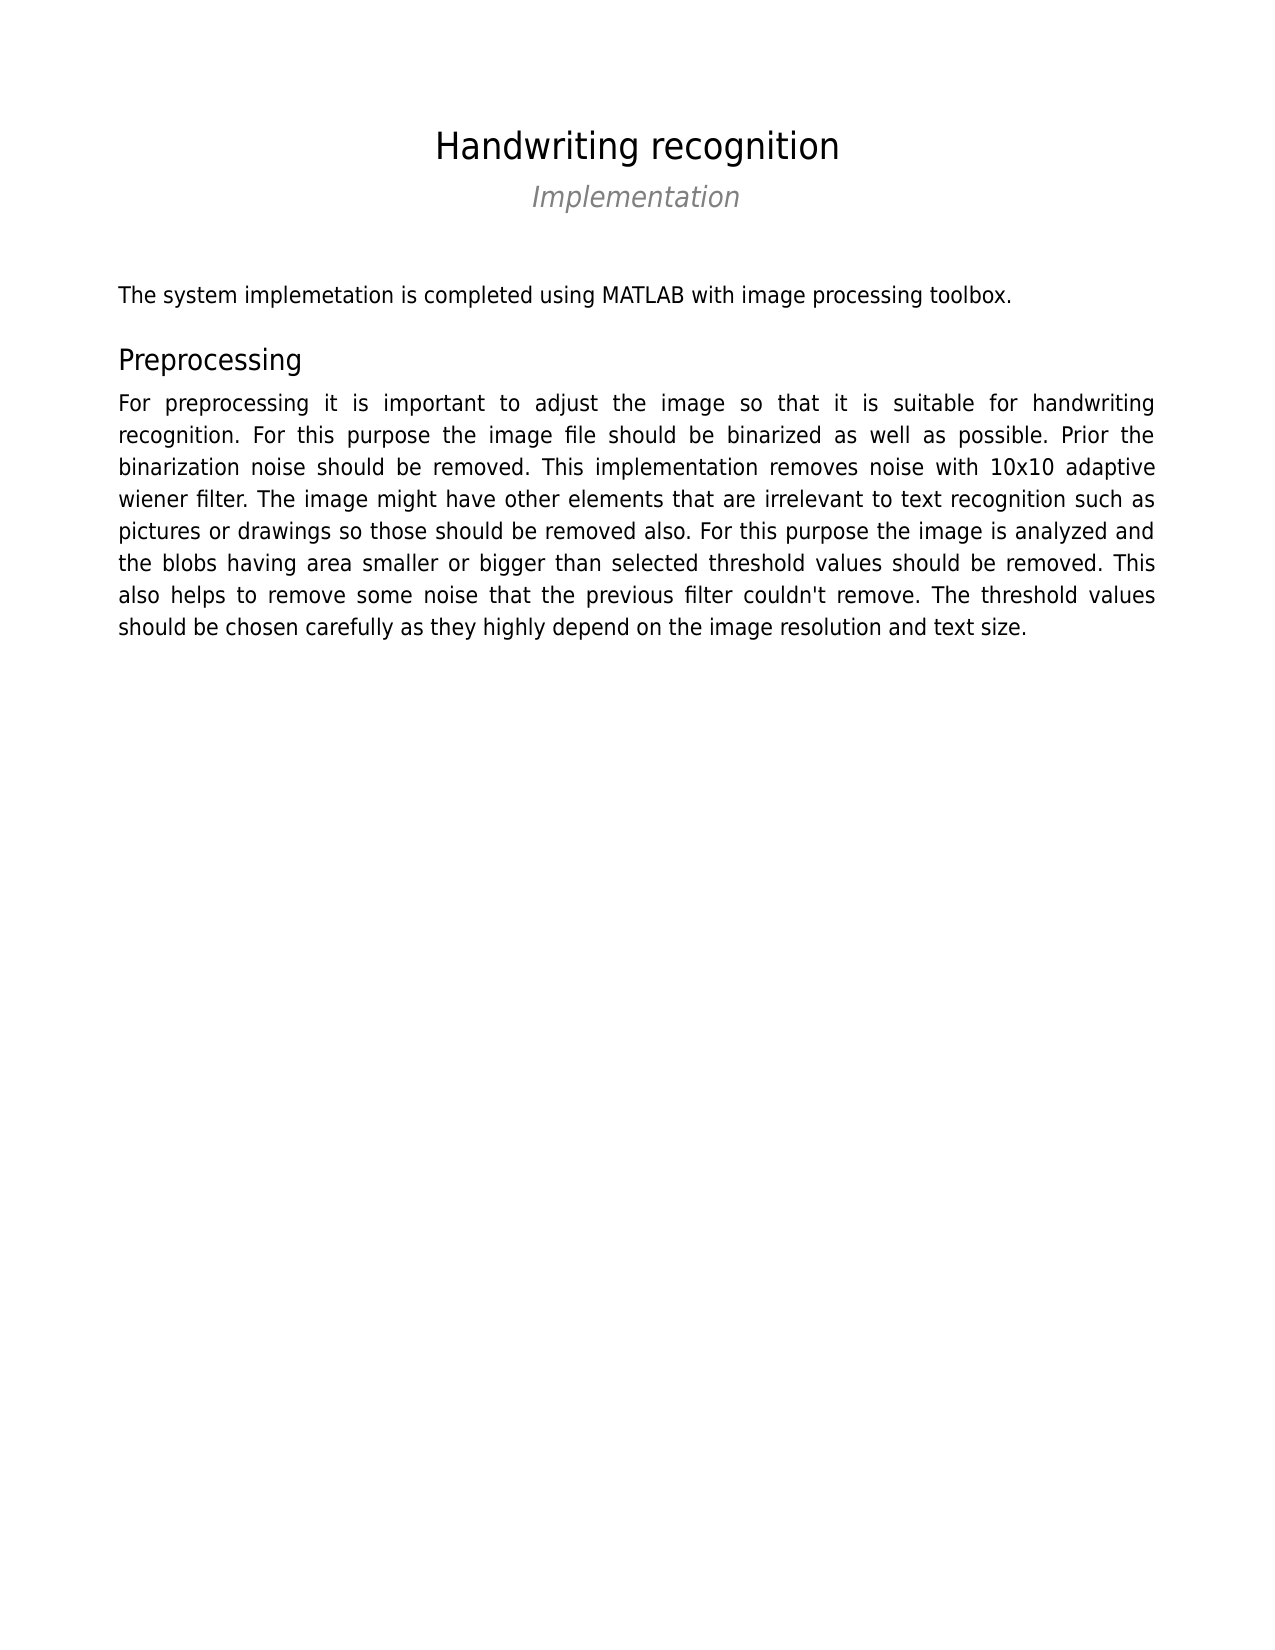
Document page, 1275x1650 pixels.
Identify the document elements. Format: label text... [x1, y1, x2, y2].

subtitle Handwriting recognition [118, 124, 1157, 168]
text Implementation [118, 181, 1157, 214]
text The system implemetation is completed using MATLAB with image processing toolbox. [118, 282, 1157, 309]
text For preprocessing it is important to adjust the image so that it is suitable for handwriting recognition. For this purpose the image file should be binarized as well as possible. Prior the binarization noise should be removed. This implementation removes noise with 10x10 adaptive wiener filter. The image might have other elements that are irrelevant to text recognition such as pictures or drawings so those should be removed also. For this purpose the image is analyzed and the blobs having area smaller or bigger than selected threshold values should be removed. This also helps to remove some noise that the previous filter couldn't remove. The threshold values should be chosen carefully as they highly depend on the image resolution and text size. [118, 390, 1157, 641]
subtitle Preprocessing [118, 343, 1157, 378]
